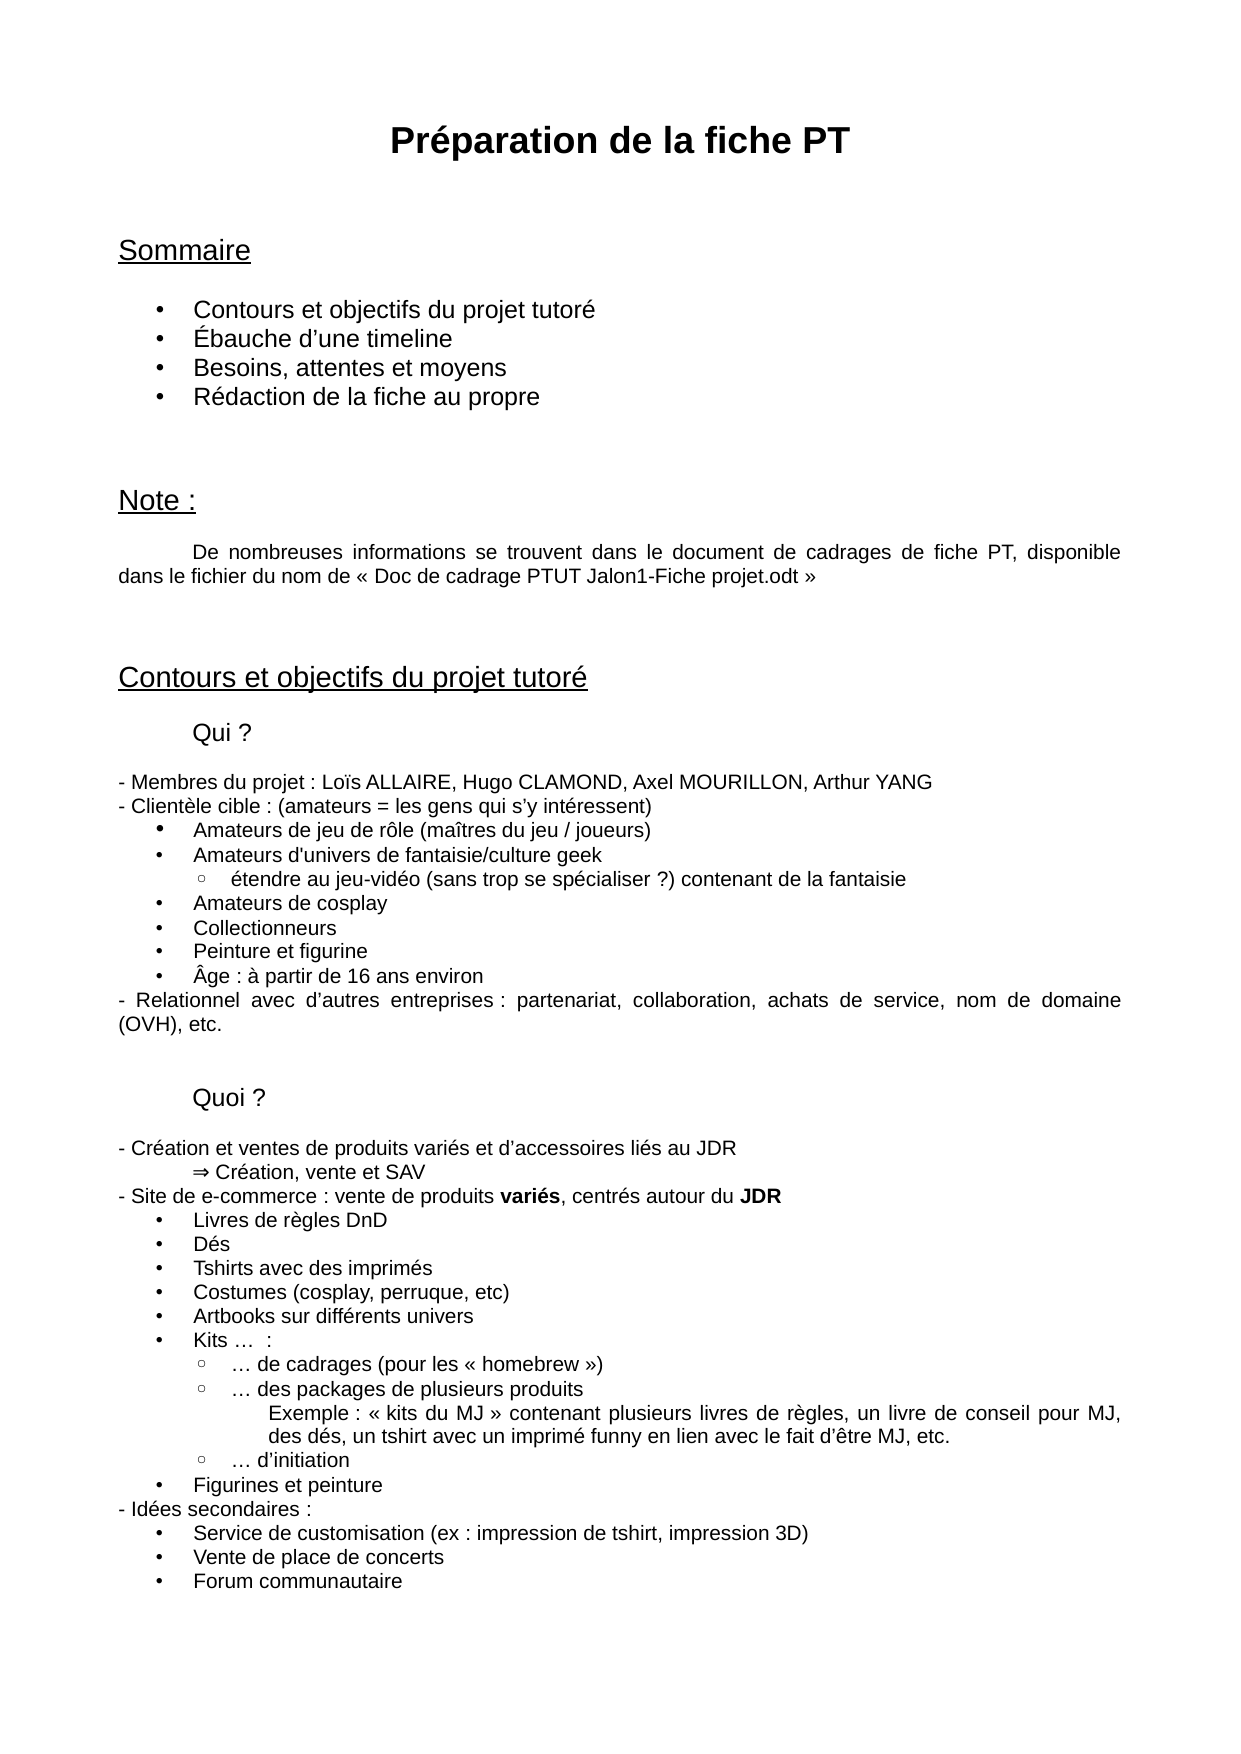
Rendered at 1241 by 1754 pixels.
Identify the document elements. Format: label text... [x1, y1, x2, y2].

list Exemple : « kits du MJ » contenant plusieurs livres de règles, un livre de conseil pour MJ, des dés, un tshirt avec un imprimé funny en lien avec le fait d’être MJ, etc. [231, 1400, 1122, 1448]
list Collectionneurs [156, 915, 1122, 939]
text - Relationnel avec d’autres entreprises : partenariat, collaboration, achats de service, nom de domaine (OVH), etc. [118, 987, 1122, 1035]
list Artbooks sur différents univers [156, 1304, 1122, 1328]
list Livres de règles DnD [156, 1208, 1122, 1232]
text Sommaire [118, 233, 1122, 267]
list Amateurs de jeu de rôle (maîtres du jeu / joueurs) [156, 818, 1122, 843]
list Ébauche d’une timeline [156, 324, 1122, 353]
list Rédaction de la fiche au propre [156, 382, 1122, 411]
text Contours et objectifs du projet tutoré [118, 660, 1122, 693]
list Service de customisation (ex : impression de tshirt, impression 3D) [156, 1520, 1122, 1544]
list Vente de place de concerts [156, 1544, 1122, 1568]
list Forum communautaire [156, 1568, 1122, 1593]
text Préparation de la fiche PT [118, 118, 1122, 161]
text - Membres du projet : Loïs ALLAIRE, Hugo CLAMOND, Axel MOURILLON, Arthur YANG [118, 770, 1122, 794]
list Amateurs d'univers de fantaisie/culture geek [156, 843, 1122, 867]
list … d’initiation [193, 1448, 1122, 1472]
list … de cadrages (pour les « homebrew ») [193, 1352, 1122, 1376]
list Tshirts avec des imprimés [156, 1256, 1122, 1280]
text Quoi ? [118, 1083, 1122, 1112]
text Qui ? [118, 717, 1122, 746]
list Dés [156, 1232, 1122, 1256]
list Contours et objectifs du projet tutoré [156, 295, 1122, 324]
text - Création et ventes de produits variés et d’accessoires liés au JDR [118, 1136, 1122, 1160]
list Costumes (cosplay, perruque, etc) [156, 1280, 1122, 1304]
list Peinture et figurine [156, 939, 1122, 963]
list Kits … : [156, 1328, 1122, 1352]
list Âge : à partir de 16 ans environ [156, 963, 1122, 987]
text - Idées secondaires : [118, 1496, 1122, 1520]
text - Clientèle cible : (amateurs = les gens qui s’y intéressent) [118, 794, 1122, 818]
text - Site de e-commerce : vente de produits variés, centrés autour du JDR [118, 1184, 1122, 1208]
text De nombreuses informations se trouvent dans le document de cadrages de fiche PT, disponible dans le fichier du nom de « Doc de cadrage PTUT Jalon1-Fiche projet.odt » [118, 540, 1122, 588]
list étendre au jeu-vidéo (sans trop se spécialiser ?) contenant de la fantaisie [193, 867, 1122, 891]
list … des packages de plusieurs produits [193, 1376, 1122, 1400]
text ⇒ Création, vente et SAV [118, 1160, 1122, 1184]
list Figurines et peinture [156, 1472, 1122, 1496]
text Note : [118, 483, 1122, 516]
list Besoins, attentes et moyens [156, 353, 1122, 382]
list Amateurs de cosplay [156, 891, 1122, 915]
